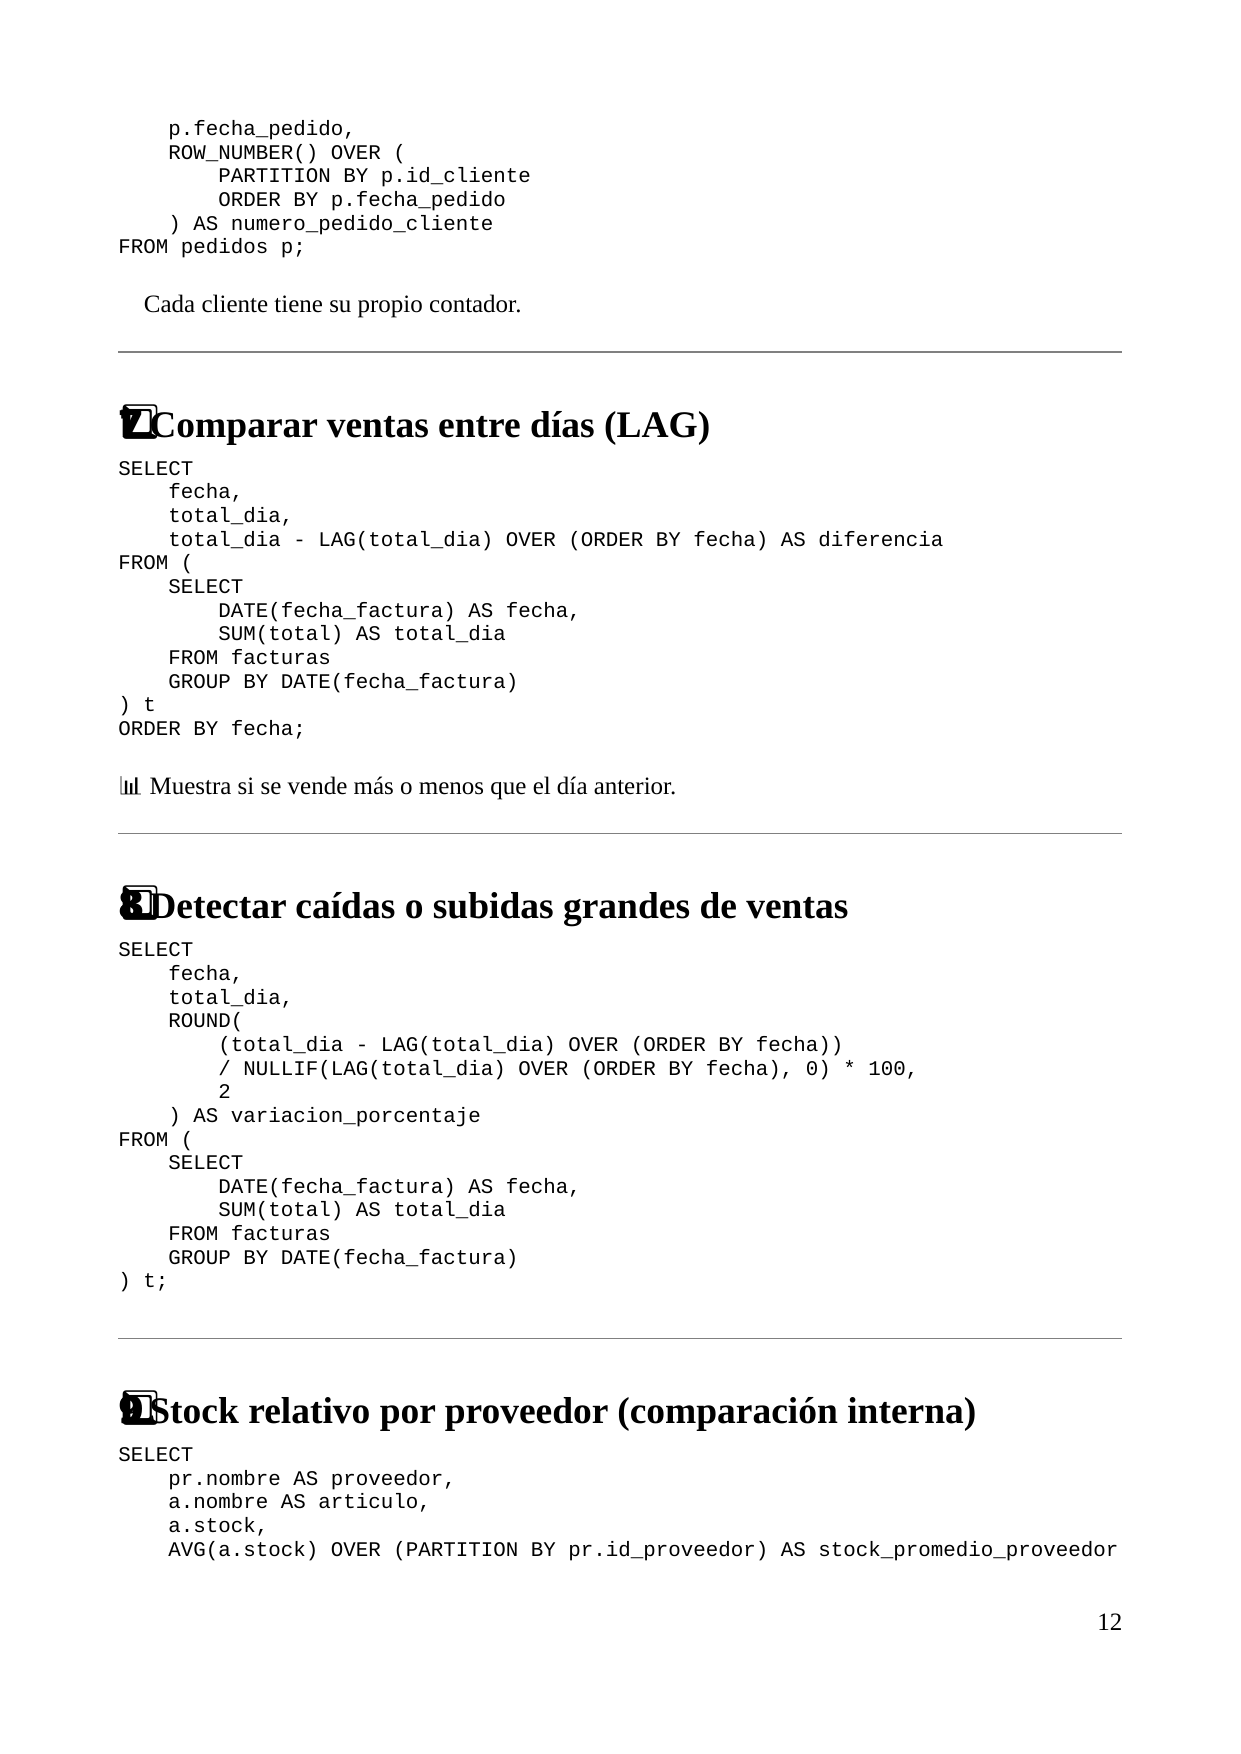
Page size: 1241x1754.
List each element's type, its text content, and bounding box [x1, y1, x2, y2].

text FROM ( [118, 552, 1122, 576]
text SUM(total) AS total_dia [118, 1199, 1122, 1223]
text fecha, [118, 963, 1122, 987]
text 📌 Cada cliente tiene su propio contador. [118, 289, 1122, 318]
text fecha, [118, 481, 1122, 505]
text AVG(a.stock) OVER (PARTITION BY pr.id_proveedor) AS stock_promedio_proveedor [118, 1539, 1122, 1562]
subtitle 8️⃣ Detectar caídas o subidas grandes de ventas [118, 884, 1122, 927]
text p.fecha_pedido, [118, 118, 1122, 142]
text 📊 Muestra si se vende más o menos que el día anterior. [118, 771, 1122, 800]
text total_dia - LAG(total_dia) OVER (ORDER BY fecha) AS diferencia [118, 529, 1122, 552]
text ROW_NUMBER() OVER ( [118, 142, 1122, 165]
text SELECT [118, 458, 1122, 481]
text GROUP BY DATE(fecha_factura) [118, 671, 1122, 694]
text FROM facturas [118, 647, 1122, 671]
text a.stock, [118, 1515, 1122, 1539]
text FROM ( [118, 1128, 1122, 1152]
text 2 [118, 1081, 1122, 1105]
text GROUP BY DATE(fecha_factura) [118, 1247, 1122, 1270]
text ) t; [118, 1270, 1122, 1294]
text ) t [118, 694, 1122, 718]
text SELECT [118, 939, 1122, 963]
text PARTITION BY p.id_cliente [118, 165, 1122, 189]
text ORDER BY fecha; [118, 718, 1122, 742]
text total_dia, [118, 505, 1122, 529]
subtitle 9️⃣ Stock relativo por proveedor (comparación interna) [118, 1389, 1122, 1432]
text SELECT [118, 576, 1122, 600]
text pr.nombre AS proveedor, [118, 1468, 1122, 1492]
text ROUND( [118, 1010, 1122, 1034]
text SUM(total) AS total_dia [118, 623, 1122, 647]
text FROM facturas [118, 1223, 1122, 1247]
text total_dia, [118, 987, 1122, 1010]
text ) AS variacion_porcentaje [118, 1105, 1122, 1128]
text FROM pedidos p; [118, 236, 1122, 260]
text DATE(fecha_factura) AS fecha, [118, 600, 1122, 623]
text a.nombre AS articulo, [118, 1492, 1122, 1515]
text ORDER BY p.fecha_pedido [118, 189, 1122, 213]
text SELECT [118, 1152, 1122, 1176]
subtitle 7️⃣ Comparar ventas entre días (LAG) [118, 402, 1122, 445]
text ) AS numero_pedido_cliente [118, 213, 1122, 236]
text SELECT [118, 1444, 1122, 1468]
text / NULLIF(LAG(total_dia) OVER (ORDER BY fecha), 0) * 100, [118, 1058, 1122, 1081]
text DATE(fecha_factura) AS fecha, [118, 1176, 1122, 1199]
text (total_dia - LAG(total_dia) OVER (ORDER BY fecha)) [118, 1034, 1122, 1058]
